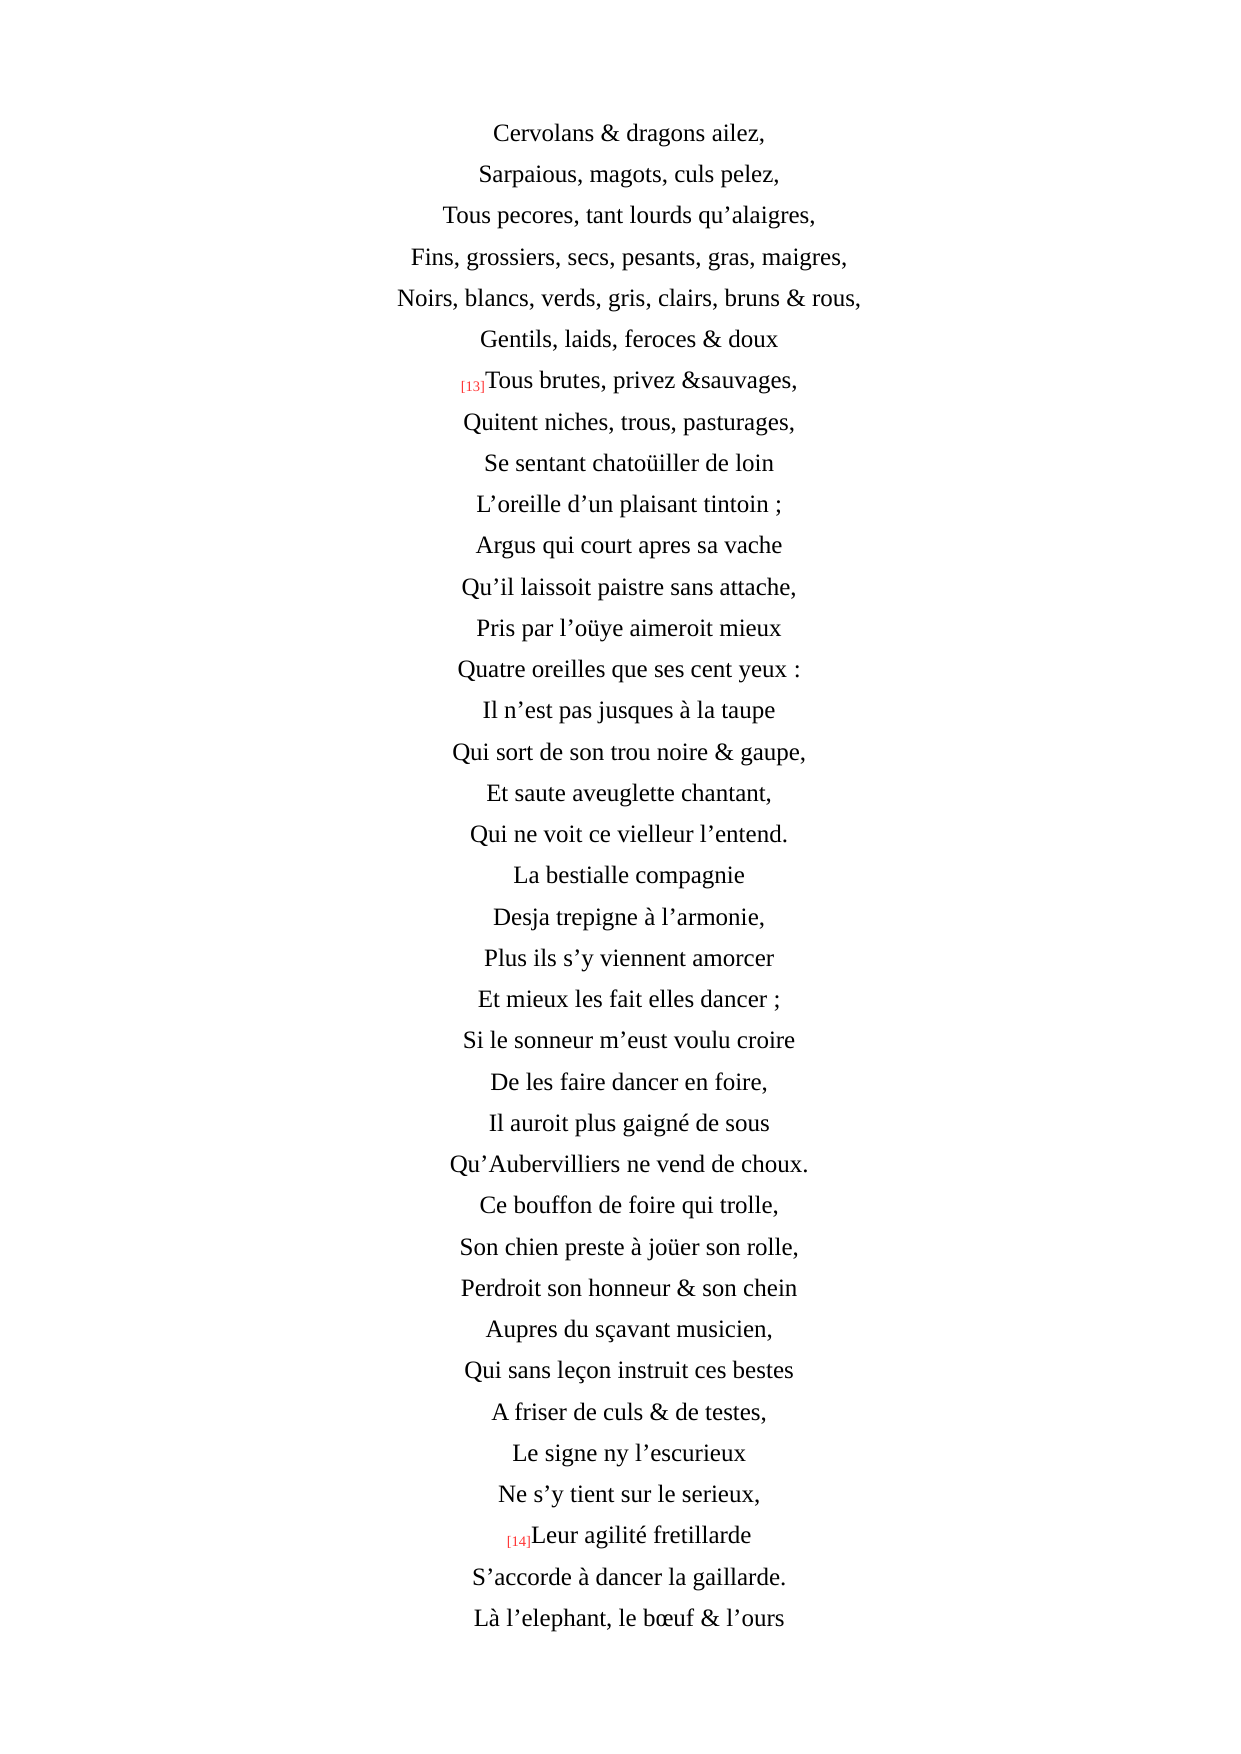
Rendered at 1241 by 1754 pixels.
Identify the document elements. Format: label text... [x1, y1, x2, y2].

text Tous pecores, tant lourds qu’alaigres, [118, 201, 1122, 229]
text [14]Leur agilité fretillarde [118, 1521, 1122, 1549]
text [13]Tous brutes, privez &sauvages, [118, 366, 1122, 394]
text L’oreille d’un plaisant tintoin ; [118, 489, 1122, 518]
text Il auroit plus gaigné de sous [118, 1108, 1122, 1137]
text Perdroit son honneur & son chein [118, 1273, 1122, 1302]
text Plus ils s’y viennent amorcer [118, 943, 1122, 972]
text Quitent niches, trous, pasturages, [118, 407, 1122, 436]
text Se sentant chatoüiller de loin [118, 448, 1122, 477]
text Qui sans leçon instruit ces bestes [118, 1356, 1122, 1384]
text Cervolans & dragons ailez, [118, 118, 1122, 147]
text Sarpaious, magots, culs pelez, [118, 159, 1122, 188]
text Quatre oreilles que ses cent yeux : [118, 654, 1122, 683]
text A friser de culs & de testes, [118, 1397, 1122, 1426]
text Et mieux les fait elles dancer ; [118, 984, 1122, 1013]
text Ce bouffon de foire qui trolle, [118, 1191, 1122, 1219]
text Desja trepigne à l’armonie, [118, 902, 1122, 931]
text Qui ne voit ce vielleur l’entend. [118, 819, 1122, 848]
text Pris par l’oüye aimeroit mieux [118, 613, 1122, 642]
text Son chien preste à joüer son rolle, [118, 1232, 1122, 1261]
text Ne s’y tient sur le serieux, [118, 1479, 1122, 1508]
text De les faire dancer en foire, [118, 1067, 1122, 1096]
text La bestialle compagnie [118, 861, 1122, 889]
text Qui sort de son trou noire & gaupe, [118, 737, 1122, 766]
text Fins, grossiers, secs, pesants, gras, maigres, [118, 242, 1122, 271]
text Gentils, laids, feroces & doux [118, 324, 1122, 353]
text Là l’elephant, le bœuf & l’ours [118, 1603, 1122, 1632]
text Noirs, blancs, verds, gris, clairs, bruns & rous, [118, 283, 1122, 312]
text Aupres du sçavant musicien, [118, 1314, 1122, 1343]
text Qu’Aubervilliers ne vend de choux. [118, 1149, 1122, 1178]
text Si le sonneur m’eust voulu croire [118, 1026, 1122, 1054]
text S’accorde à dancer la gaillarde. [118, 1562, 1122, 1591]
text Il n’est pas jusques à la taupe [118, 696, 1122, 724]
text Qu’il laissoit paistre sans attache, [118, 572, 1122, 601]
text Argus qui court apres sa vache [118, 531, 1122, 559]
text Le signe ny l’escurieux [118, 1438, 1122, 1467]
text Et saute aveuglette chantant, [118, 778, 1122, 807]
